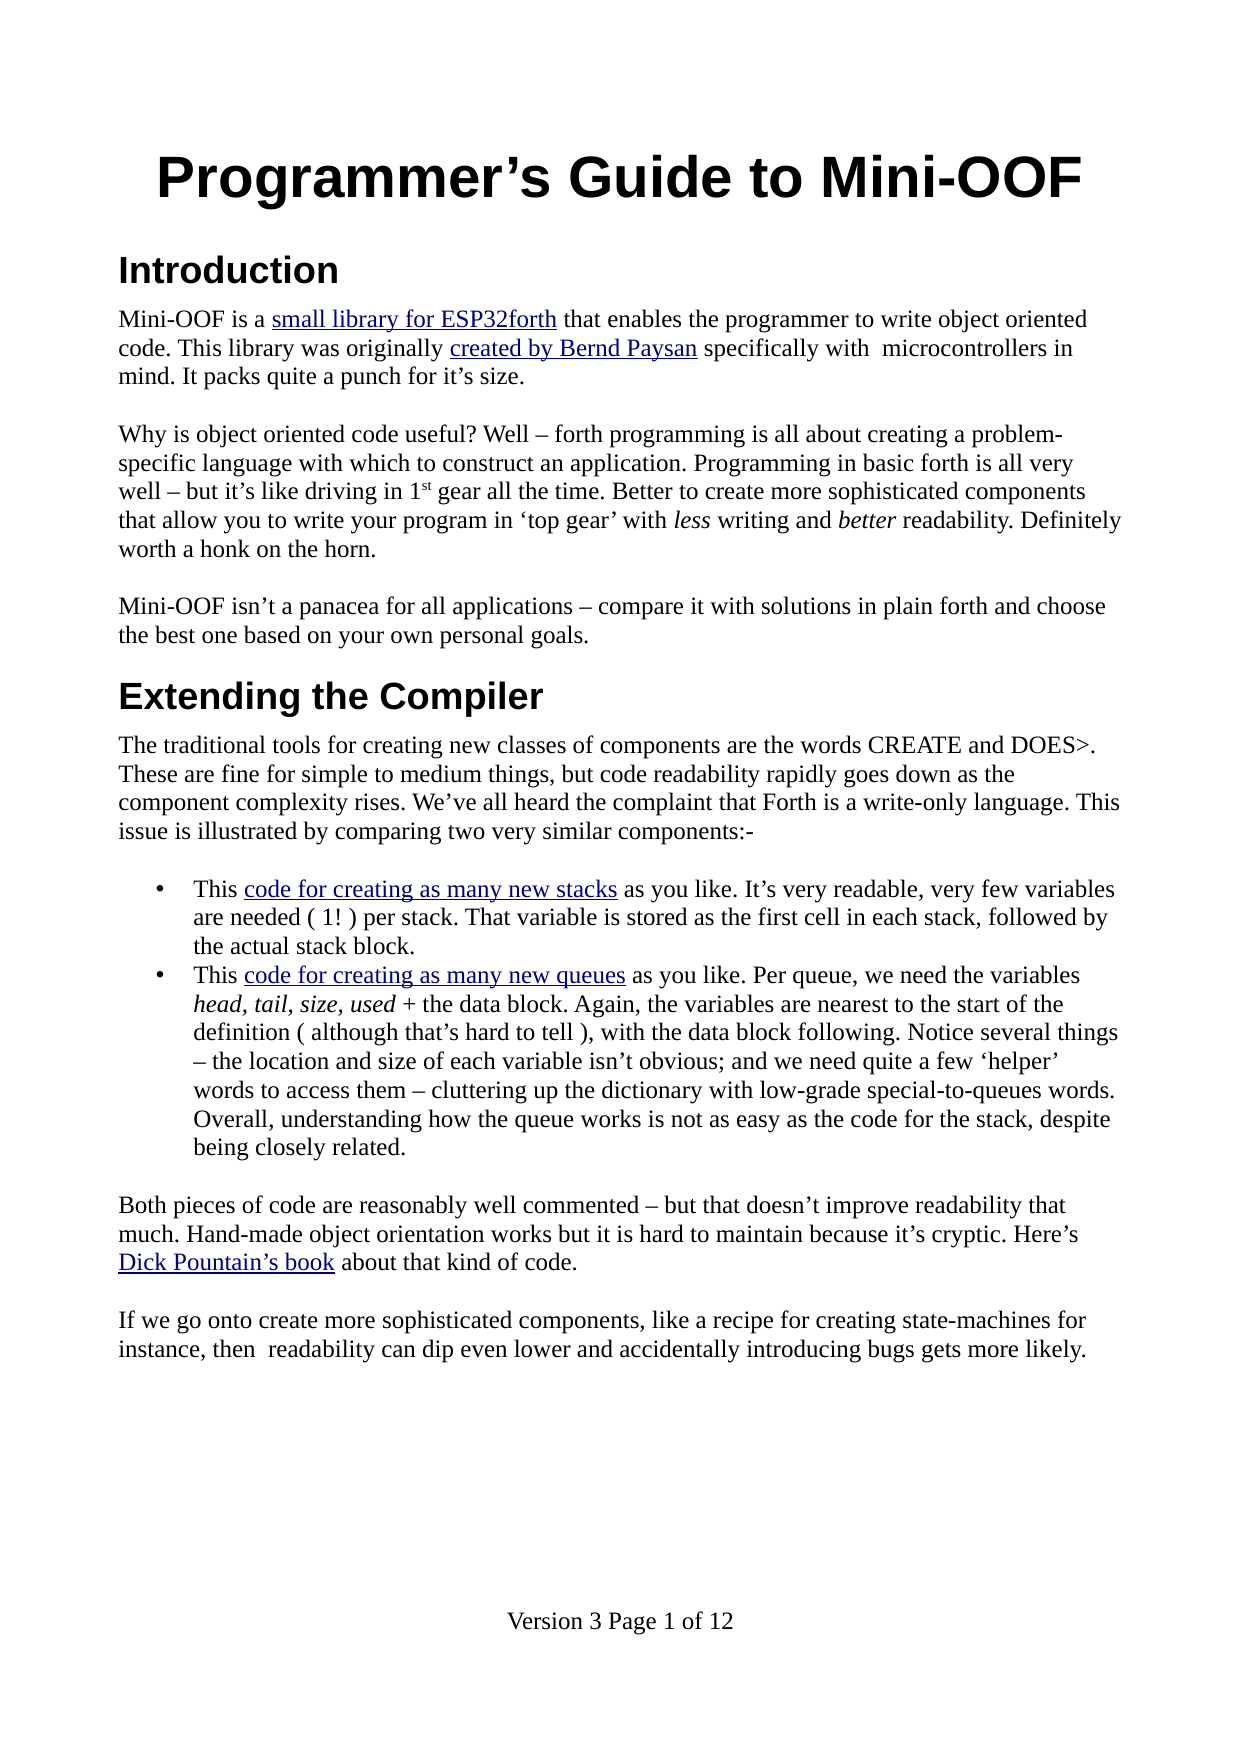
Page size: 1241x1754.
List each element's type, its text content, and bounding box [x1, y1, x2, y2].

subtitle Introduction [118, 248, 1122, 291]
text Mini-OOF isn’t a panacea for all applications – compare it with solutions in plain forth and choose the best one based on your own personal goals. [118, 591, 1122, 649]
list This code for creating as many new queues as you like. Per queue, we need the variables head, tail, size, used + the data block. Again, the variables are nearest to the start of the definition ( although that’s hard to tell ), with the data block following. Notice several things – the location and size of each variable isn’t obvious; and we need quite a few ‘helper’ words to access them – cluttering up the dictionary with low-grade special-to-queues words. Overall, understanding how the queue works is not as easy as the code for the stack, despite being closely related. [156, 960, 1122, 1161]
text The traditional tools for creating new classes of components are the words CREATE and DOES>. These are fine for simple to medium things, but code readability rapidly goes down as the component complexity rises. We’ve all heard the complaint that Forth is a write-only language. This issue is illustrated by comparing two very similar components:- [118, 730, 1122, 845]
text Mini-OOF is a small library for ESP32forth that enables the programmer to write object oriented code. This library was originally created by Bernd Paysan specifically with microcontrollers in mind. It packs quite a punch for it’s size. [118, 304, 1122, 390]
title Programmer’s Guide to Mini-OOF [118, 143, 1122, 210]
text Why is object oriented code useful? Well – forth programming is all about creating a problem-specific language with which to construct an application. Programming in basic forth is all very well – but it’s like driving in 1st gear all the time. Better to create more sophisticated components that allow you to write your program in ‘top gear’ with less writing and better readability. Definitely worth a honk on the horn. [118, 419, 1122, 563]
list This code for creating as many new stacks as you like. It’s very readable, very few variables are needed ( 1! ) per stack. That variable is stored as the first cell in each stack, followed by the actual stack block. [156, 874, 1122, 960]
text Both pieces of code are reasonably well commented – but that doesn’t improve readability that much. Hand-made object orientation works but it is hard to maintain because it’s cryptic. Here’s Dick Pountain’s book about that kind of code. [118, 1190, 1122, 1276]
subtitle Extending the Compiler [118, 674, 1122, 717]
text If we go onto create more sophisticated components, like a recipe for creating state-machines for instance, then readability can dip even lower and accidentally introducing bugs gets more likely. [118, 1305, 1122, 1362]
